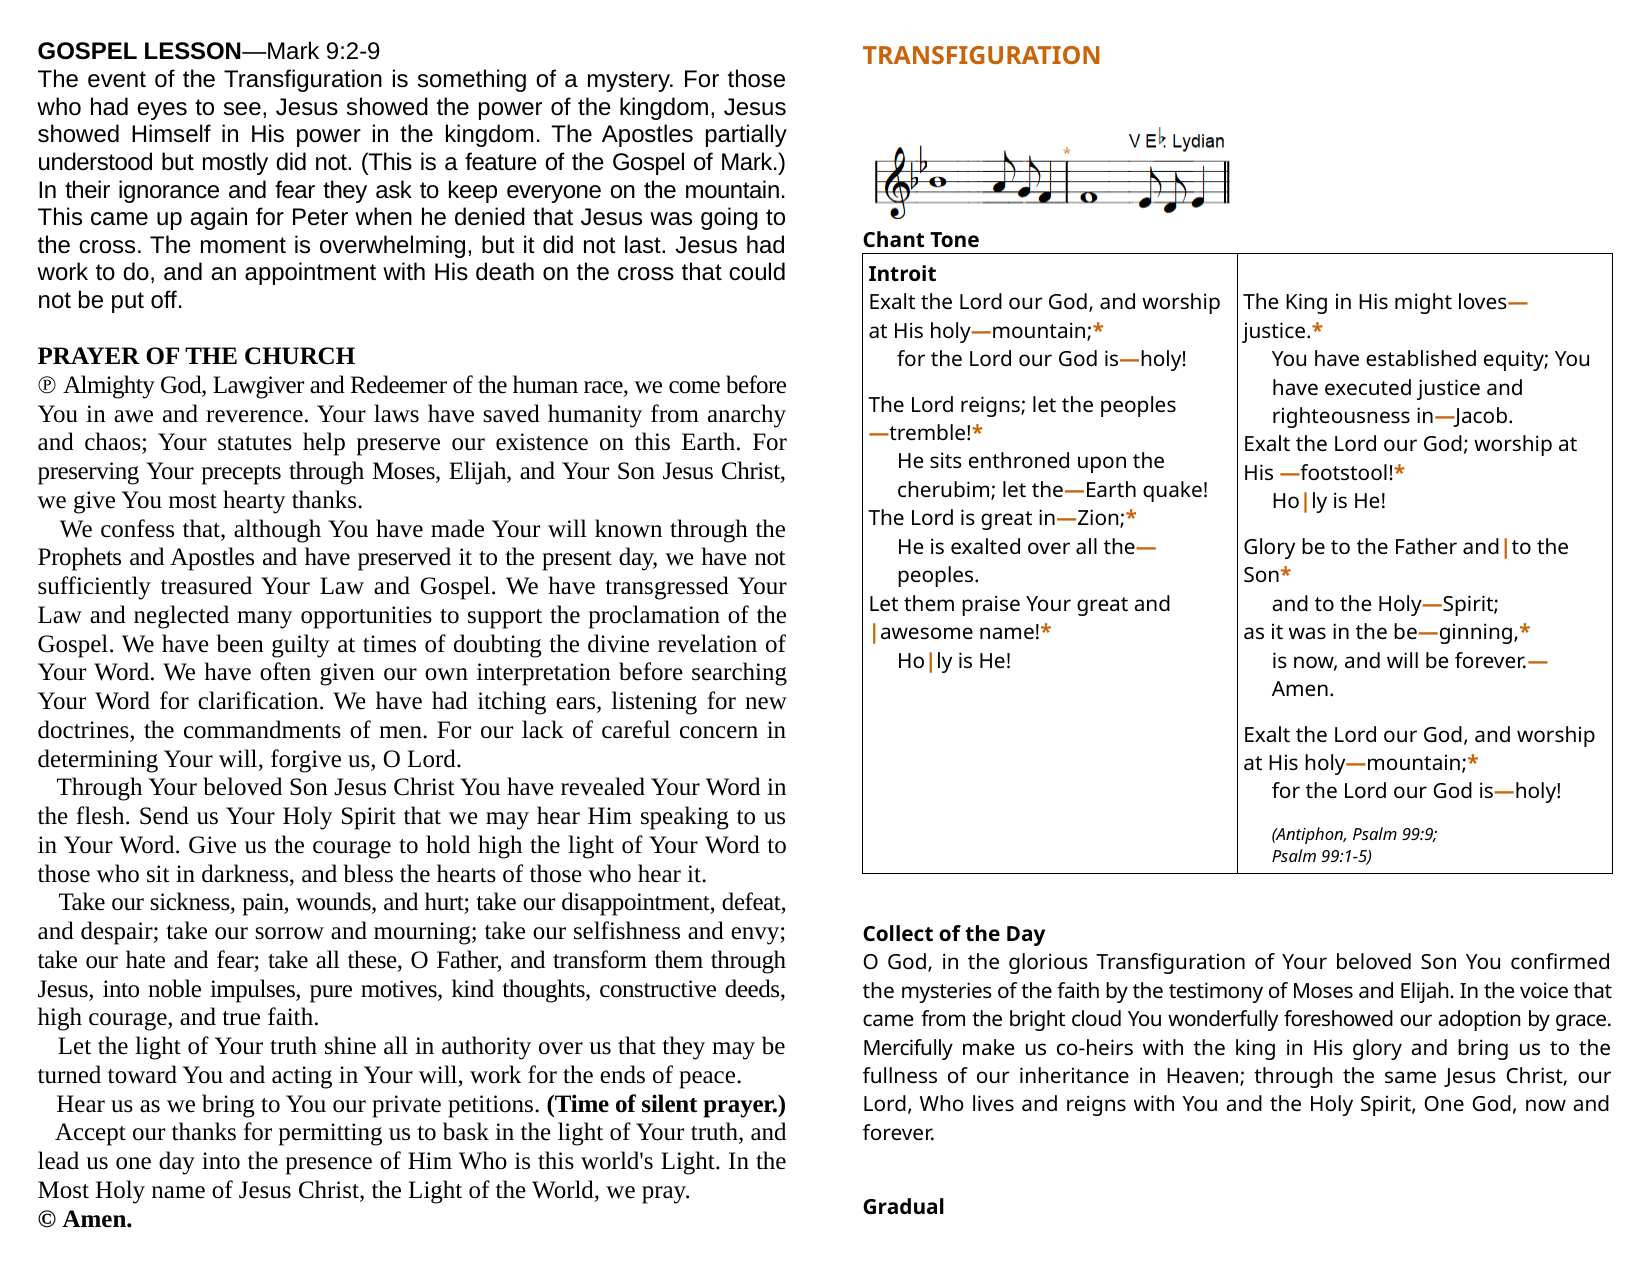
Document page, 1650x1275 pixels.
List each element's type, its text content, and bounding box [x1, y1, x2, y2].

table_header Introit Exalt the Lord our God, and worship at His holy—mountain;* for the Lord our God is—holy! The Lord reigns; let the peoples —tremble!* He sits enthroned upon the cherubim; let the—Earth quake! The Lord is great in—Zion;* He is exalted over all the—peoples. Let them praise Your great and |awesome name!* Ho|ly is He! [863, 254, 1237, 873]
text GOSPEL LESSON—Mark 9:2-9 [37, 37, 787, 65]
text Gradual [862, 1192, 1612, 1220]
text ℗ Almighty God, Lawgiver and Redeemer of the human race, we come before You in awe and reverence. Your laws have saved humanity from anarchy and chaos; Your statutes help preserve our existence on this Earth. For preserving Your precepts through Moses, Elijah, and Your Son Jesus Christ, we give You most hearty thanks. [37, 370, 787, 514]
picture [870, 125, 1233, 225]
text © Amen. [37, 1204, 787, 1232]
text We confess that, although You have made Your will known through the Prophets and Apostles and have preserved it to the present day, we have not sufficiently treasured Your Law and Gospel. We have transgressed Your Law and neglected many opportunities to support the proclamation of the Gospel. We have been guilty at times of doubting the divine revelation of Your Word. We have often given our own interpretation before searching Your Word for clarification. We have had itching ears, listening for new doctrines, the commandments of men. For our lack of careful concern in determining Your will, forgive us, O Lord. [37, 514, 787, 772]
text Chant Tone [862, 100, 1612, 253]
text Hear us as we bring to You our private petitions. (Time of silent prayer.) [37, 1089, 787, 1117]
text O God, in the glorious Transfiguration of Your beloved Son You confirmed the mysteries of the faith by the testimony of Moses and Elijah. In the voice that came from the bright cloud You wonderfully foreshowed our adoption by grace. Mercifully make us co-heirs with the king in His glory and bring us to the fullness of our inheritance in Heaven; through the same Jesus Christ, our Lord, Who lives and reigns with You and the Holy Spirit, One God, now and forever. [862, 947, 1612, 1146]
text TRANSFIGURATION [862, 37, 1612, 72]
text Collect of the Day [862, 919, 1612, 947]
text PRAYER OF THE CHURCH [37, 341, 787, 370]
text Accept our thanks for permitting us to bask in the light of Your truth, and lead us one day into the presence of Him Who is this world's Light. In the Most Holy name of Jesus Christ, the Light of the World, we pray. [37, 1117, 787, 1204]
table_header The King in His might loves—justice.* You have established equity; You have executed justice and righteousness in—Jacob. Exalt the Lord our God; worship at His —footstool!* Ho|ly is He! Glory be to the Father and|to the Son* and to the Holy—Spirit; as it was in the be—ginning,* is now, and will be forever.—Amen. Exalt the Lord our God, and worship at His holy—mountain;* for the Lord our God is—holy! (Antiphon, Psalm 99:9; Psalm 99:1-5) [1238, 254, 1612, 873]
text The event of the Transfiguration is something of a mystery. For those who had eyes to see, Jesus showed the power of the kingdom, Jesus showed Himself in His power in the kingdom. The Apostles partially understood but mostly did not. (This is a feature of the Gospel of Mark.) In their ignorance and fear they ask to keep everyone on the mountain. This came up again for Peter when he denied that Jesus was going to the cross. The moment is overwhelming, but it did not last. Jesus had work to do, and an appointment with His death on the cross that could not be put off. [37, 65, 787, 313]
text Take our sickness, pain, wounds, and hurt; take our disappointment, defeat, and despair; take our sorrow and mourning; take our selfishness and envy; take our hate and fear; take all these, O Father, and transform them through Jesus, into noble impulses, pure motives, kind thoughts, constructive deeds, high courage, and true faith. [37, 887, 787, 1031]
text Through Your beloved Son Jesus Christ You have revealed Your Word in the flesh. Send us Your Holy Spirit that we may hear Him speaking to us in Your Word. Give us the courage to hold high the light of Your Word to those who sit in darkness, and bless the hearts of those who hear it. [37, 772, 787, 887]
text Let the light of Your truth shine all in authority over us that they may be turned toward You and acting in Your will, work for the ends of peace. [37, 1031, 787, 1089]
